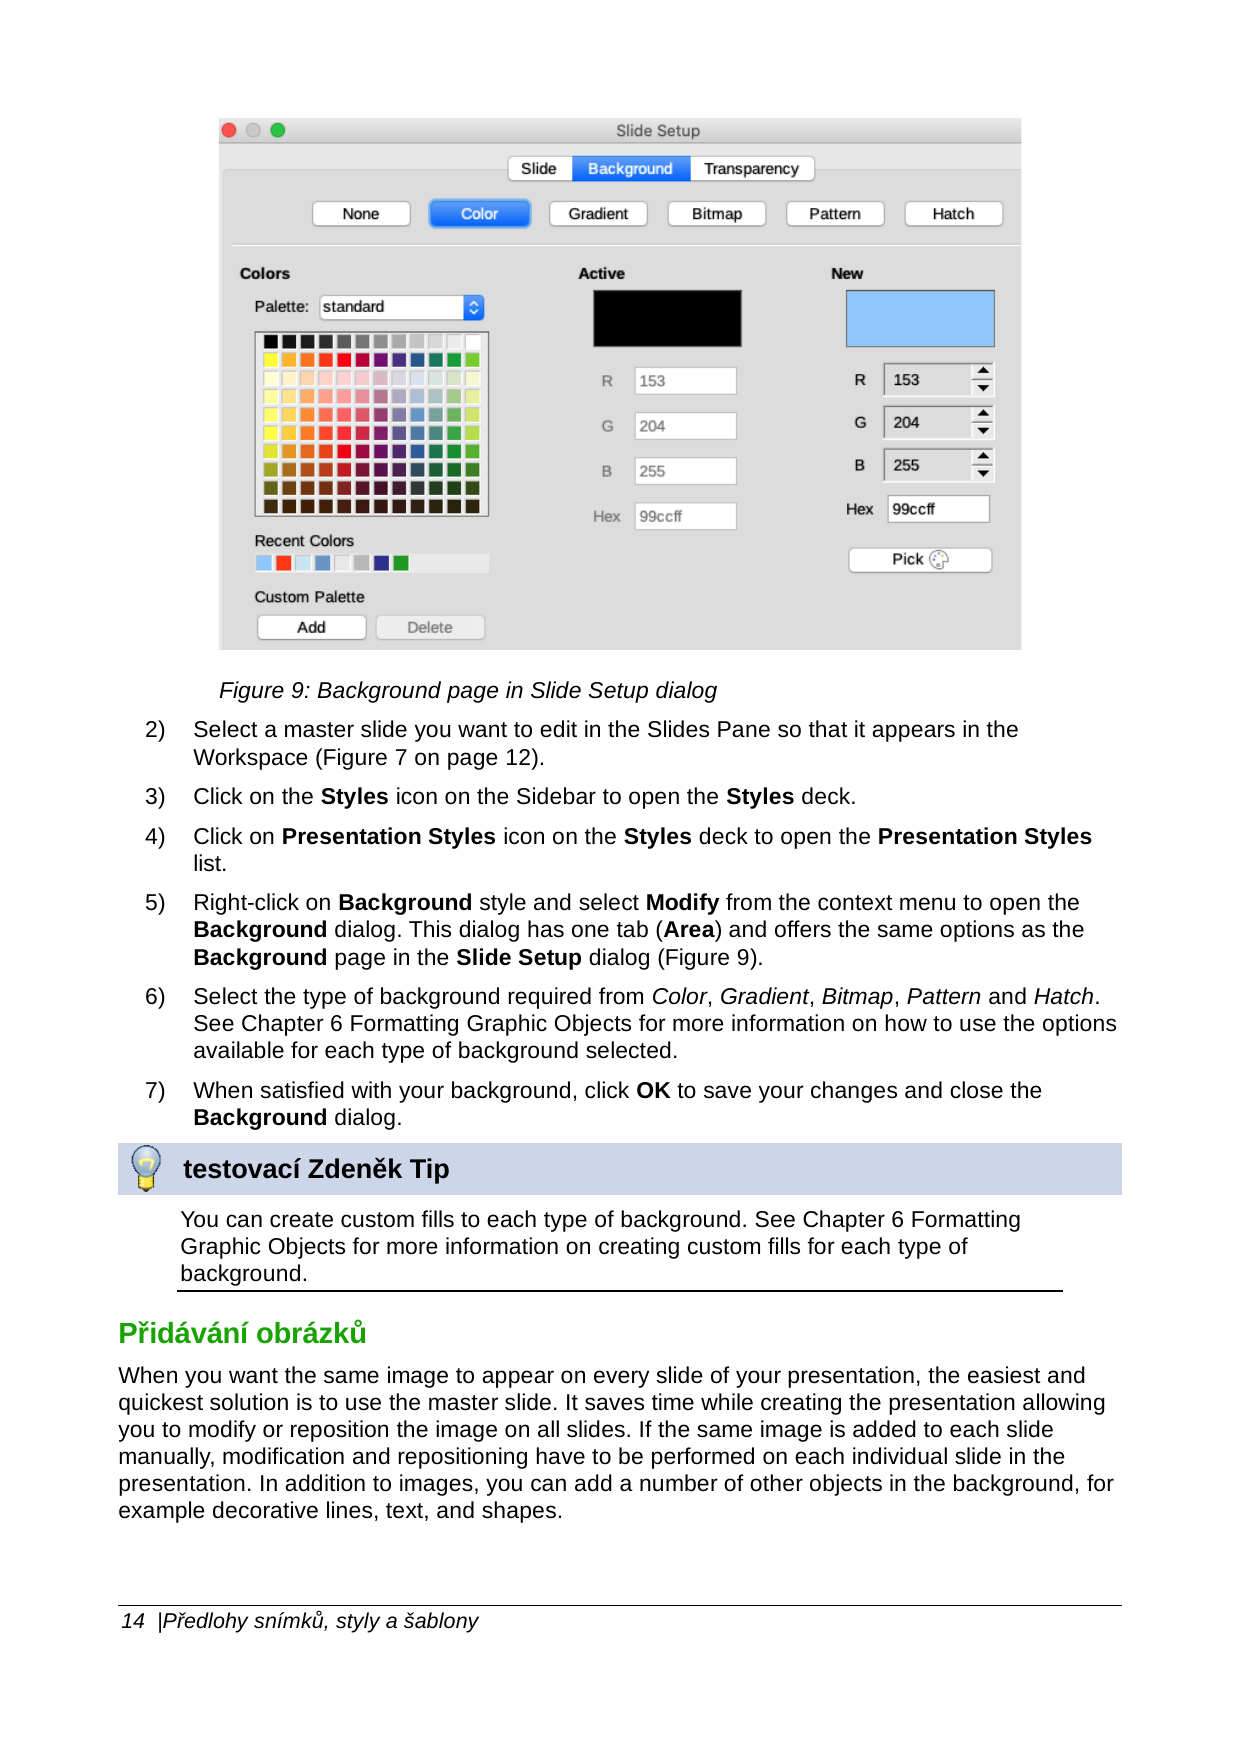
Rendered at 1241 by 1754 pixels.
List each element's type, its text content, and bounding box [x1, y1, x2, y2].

picture [218, 118, 1022, 650]
subtitle testovací Zdeněk Tip [170, 1143, 1122, 1195]
picture [119, 1143, 170, 1195]
list Click on the Styles icon on the Sidebar to open the Styles deck. [165, 782, 1122, 809]
text Figure 9: Background page in Slide Setup dialog [219, 650, 1021, 704]
text You can create custom fills to each type of background. See Chapter 6 Formatting Graphic Objects for more information on creating custom fills for each type of background. [177, 1203, 1063, 1290]
list When satisfied with your background, click OK to save your changes and close the Background dialog. [165, 1076, 1122, 1130]
text When you want the same image to appear on every slide of your presentation, the easiest and quickest solution is to use the master slide. It saves time while creating the presentation allowing you to modify or reposition the image on all slides. If the same image is added to each slide manually, modification and repositioning have to be performed on each individual slide in the presentation. In addition to images, you can add a number of other objects in the background, for example decorative lines, text, and shapes. [118, 1361, 1122, 1523]
list Click on Presentation Styles icon on the Styles deck to open the Presentation Styles list. [165, 822, 1122, 876]
list Right-click on Background style and select Modify from the context menu to open the Background dialog. This dialog has one tab (Area) and offers the same options as the Background page in the Slide Setup dialog (Figure 9). [165, 889, 1122, 970]
list Select a master slide you want to edit in the Slides Pane so that it appears in the Workspace (Figure 7 on page 10). [165, 716, 1122, 770]
list Select the type of background required from Color, Gradient, Bitmap, Pattern and Hatch. See Chapter 6 Formatting Graphic Objects for more information on how to use the options available for each type of background selected. [165, 982, 1122, 1064]
subtitle Přidávání obrázků [118, 1316, 1122, 1349]
